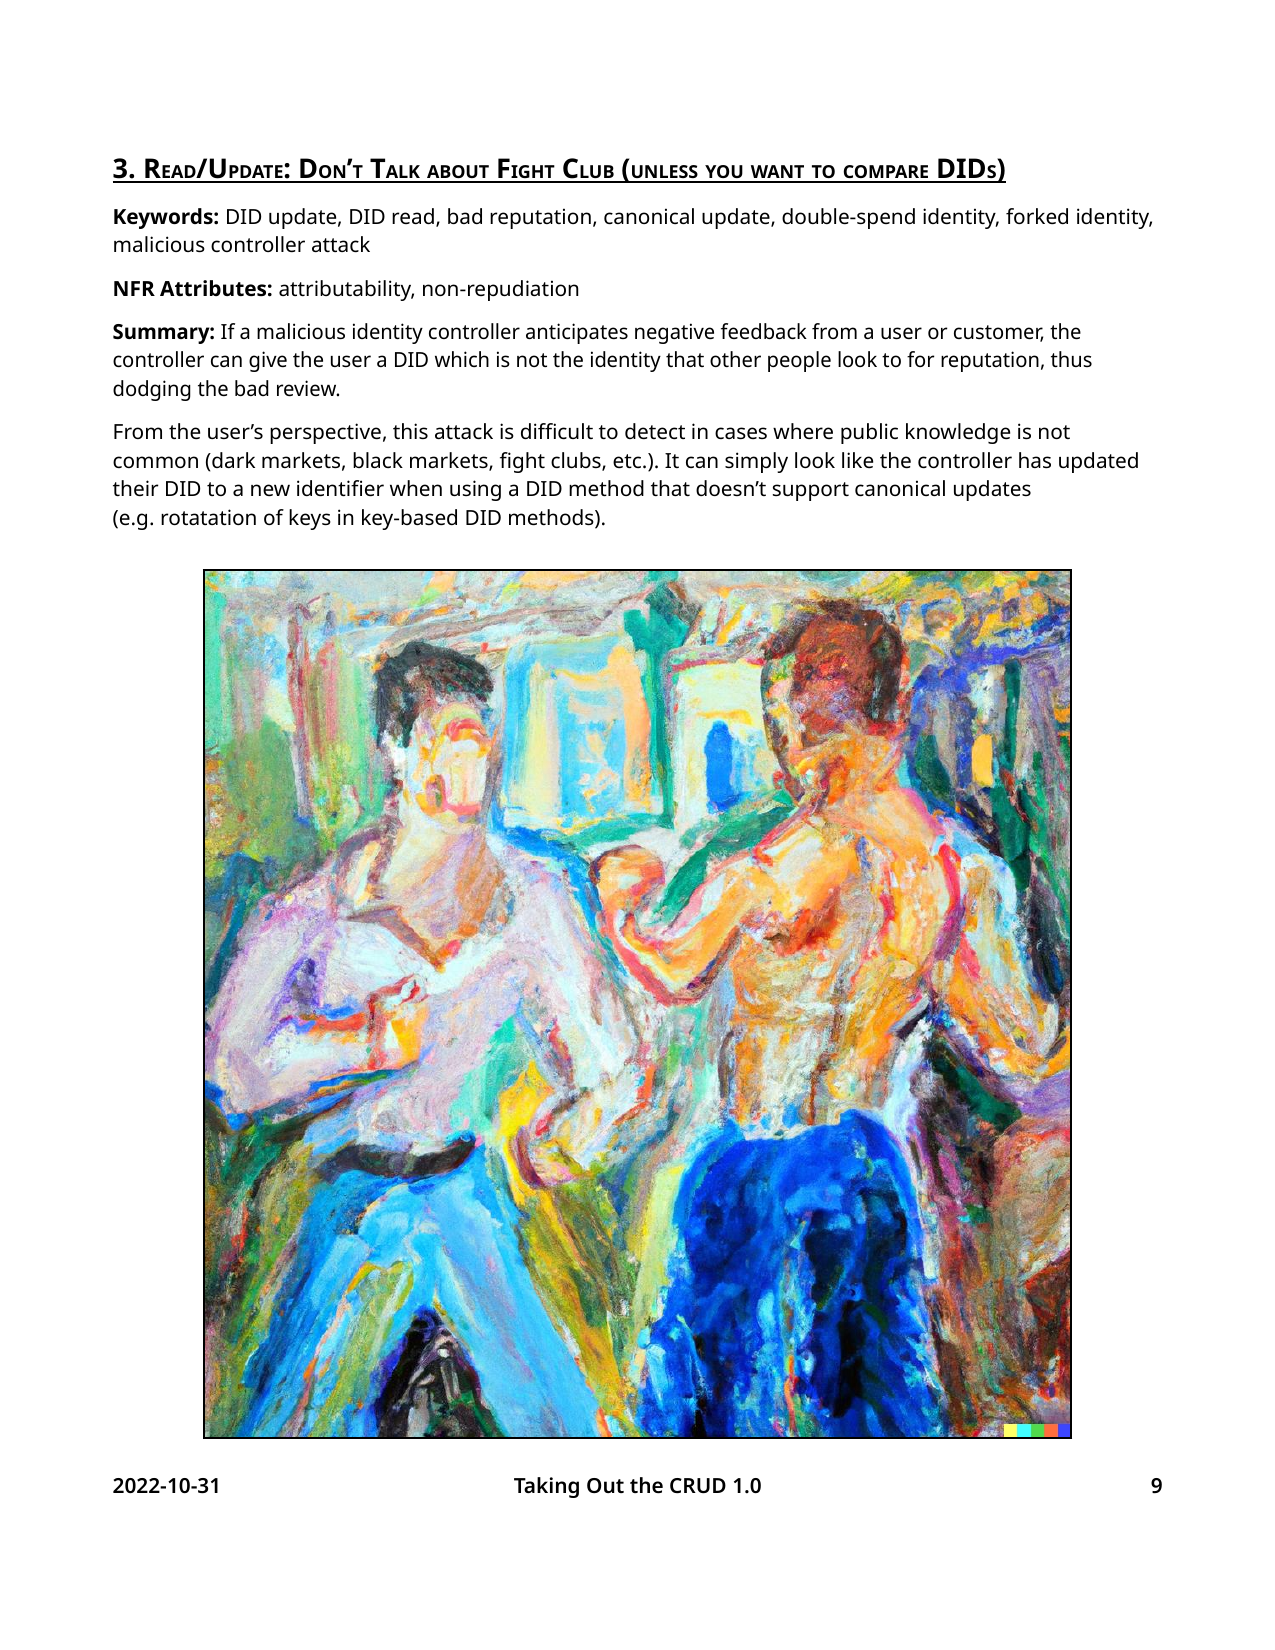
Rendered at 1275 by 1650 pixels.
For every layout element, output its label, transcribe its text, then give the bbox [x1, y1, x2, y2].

subtitle 3. Read/Update: Don’t Talk about Fight Club (unless you want to compare DIDs) [112, 150, 1162, 187]
picture [205, 571, 1070, 1437]
text Keywords: DID update, DID read, bad reputation, canonical update, double-spend identity, forked identity, malicious controller attack [112, 202, 1162, 259]
text NFR Attributes: attributability, non-repudiation [112, 274, 1162, 302]
text From the user’s perspective, this attack is difficult to detect in cases where public knowledge is not common (dark markets, black markets, fight clubs, etc.). It can simply look like the controller has updated their DID to a new identifier when using a DID method that doesn’t support canonical updates (e.g. rotatation of keys in key-based DID methods). [112, 417, 1162, 531]
text Summary: If a malicious identity controller anticipates negative feedback from a user or customer, the controller can give the user a DID which is not the identity that other people look to for reputation, thus dodging the bad review. [112, 317, 1162, 402]
